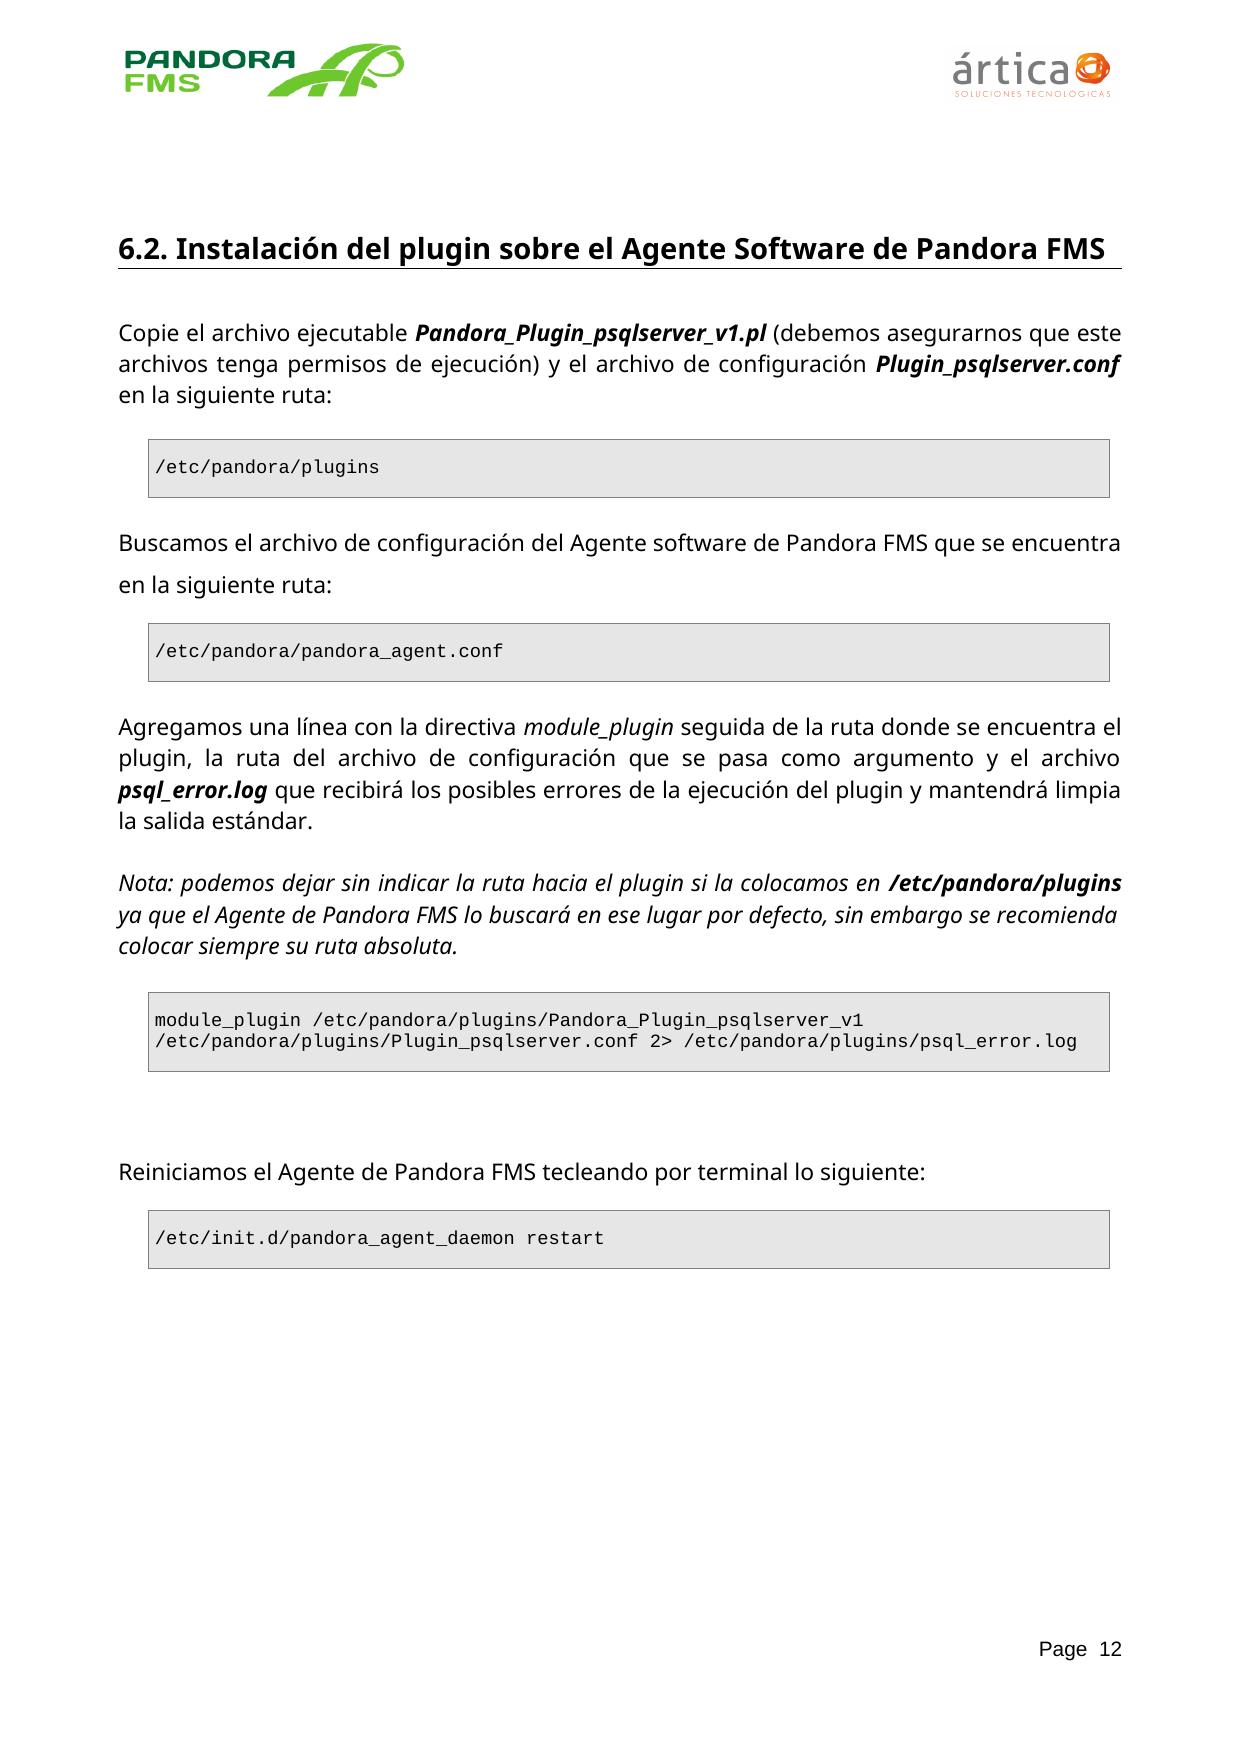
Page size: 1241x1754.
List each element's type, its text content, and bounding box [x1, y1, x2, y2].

text /etc/init.d/pandora_agent_daemon restart [149, 1211, 1109, 1268]
subtitle Instalación del plugin sobre el Agente Software de Pandora FMS [118, 229, 1122, 268]
text /etc/pandora/pandora_agent.conf [149, 624, 1109, 681]
picture [945, 45, 1118, 102]
text Nota: podemos dejar sin indicar la ruta hacia el plugin si la colocamos en /etc/pandora/plugins ya que el Agente de Pandora FMS lo buscará en ese lugar por defecto, sin embargo se recomienda colocar siempre su ruta absoluta. [118, 867, 1122, 961]
text Copie el archivo ejecutable Pandora_Plugin_psqlserver_v1.pl (debemos asegurarnos que este archivos tenga permisos de ejecución) y el archivo de configuración Plugin_psqlserver.conf en la siguiente ruta: [118, 316, 1122, 410]
text module_plugin /etc/pandora/plugins/Pandora_Plugin_psqlserver_v1 /etc/pandora/plugins/Plugin_psqlserver.conf 2> /etc/pandora/plugins/psql_error.log [149, 993, 1109, 1071]
picture [118, 39, 409, 97]
text Reiniciamos el Agente de Pandora FMS tecleando por terminal lo siguiente: [118, 1156, 1122, 1187]
text /etc/pandora/plugins [149, 440, 1109, 497]
text Agregamos una línea con la directiva module_plugin seguida de la ruta donde se encuentra el plugin, la ruta del archivo de configuración que se pasa como argumento y el archivo psql_error.log que recibirá los posibles errores de la ejecución del plugin y mantendrá limpia la salida estándar. [118, 711, 1122, 836]
text Buscamos el archivo de configuración del Agente software de Pandora FMS que se encuentra en la siguiente ruta: [118, 527, 1122, 600]
